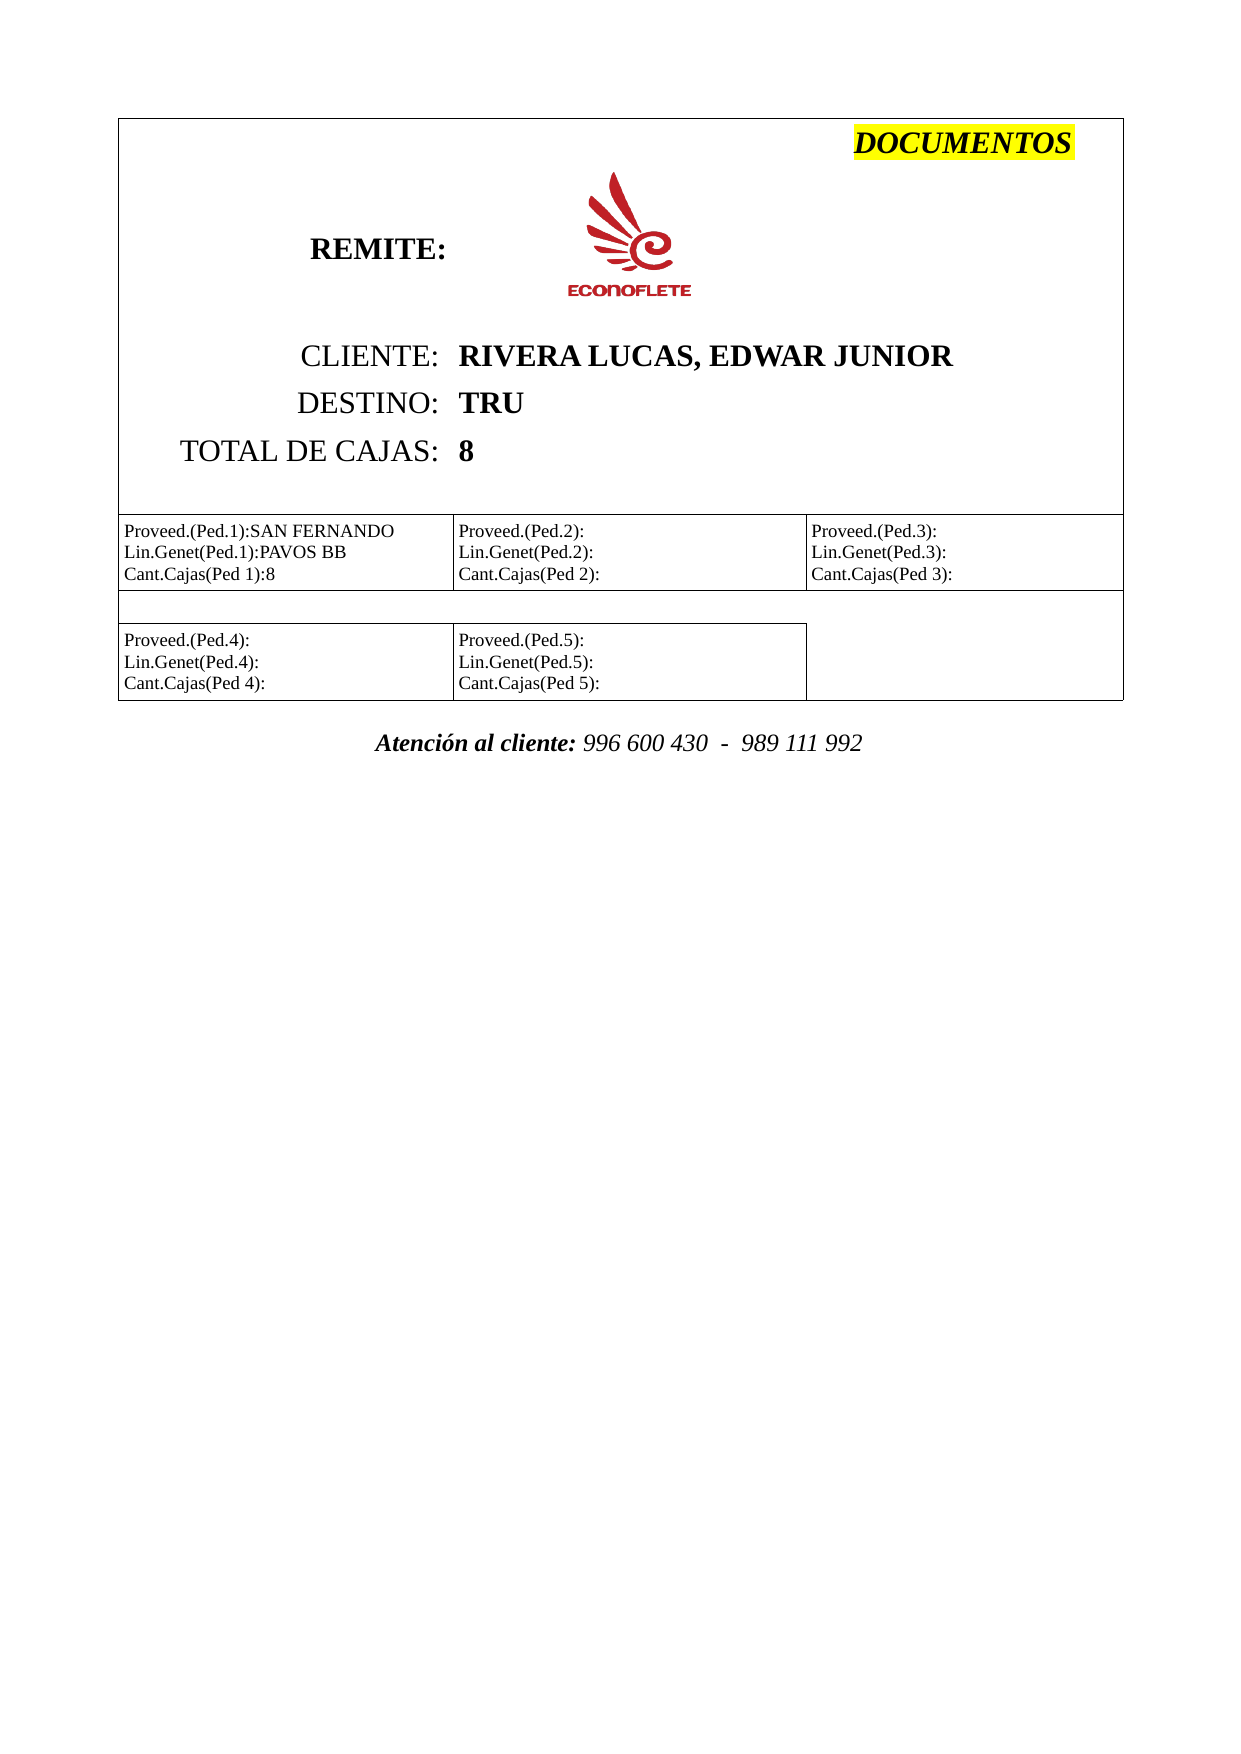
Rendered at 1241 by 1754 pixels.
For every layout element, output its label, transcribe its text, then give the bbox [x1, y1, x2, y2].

table_cell [453, 591, 806, 623]
table_cell RIVERA LUCAS, EDWAR JUNIOR [453, 332, 1123, 379]
table_cell [807, 623, 1123, 699]
table_cell [453, 474, 806, 514]
table_header DOCUMENTOS [806, 119, 1123, 166]
table_header [453, 119, 806, 166]
table_cell CLIENTE: [119, 332, 453, 379]
table_cell [806, 166, 1123, 332]
table_cell [453, 166, 806, 332]
table_cell DESTINO: [119, 379, 453, 426]
table_cell 8 [453, 426, 1123, 474]
table_cell REMITE: [119, 166, 453, 332]
picture [552, 171, 707, 297]
text Atención al cliente: 996 600 430 - 989 111 992 [118, 728, 1122, 757]
table_cell Proveed.(Ped.1):SAN FERNANDO Lin.Genet(Ped.1):PAVOS BB Cant.Cajas(Ped 1):8 [119, 515, 453, 590]
table_cell [119, 591, 453, 623]
table_cell [806, 591, 1123, 623]
table_cell [806, 379, 1123, 426]
table_cell TRU [453, 379, 806, 426]
table_cell Proveed.(Ped.2): Lin.Genet(Ped.2): Cant.Cajas(Ped 2): [454, 515, 806, 590]
table_cell Proveed.(Ped.3): Lin.Genet(Ped.3): Cant.Cajas(Ped 3): [807, 515, 1123, 590]
table_cell Proveed.(Ped.5): Lin.Genet(Ped.5): Cant.Cajas(Ped 5): [454, 624, 806, 699]
table_cell Proveed.(Ped.4): Lin.Genet(Ped.4): Cant.Cajas(Ped 4): [119, 624, 453, 699]
table_cell [119, 474, 453, 514]
table_cell [806, 474, 1123, 514]
table_header [119, 119, 453, 166]
table_cell TOTAL DE CAJAS: [119, 426, 453, 474]
